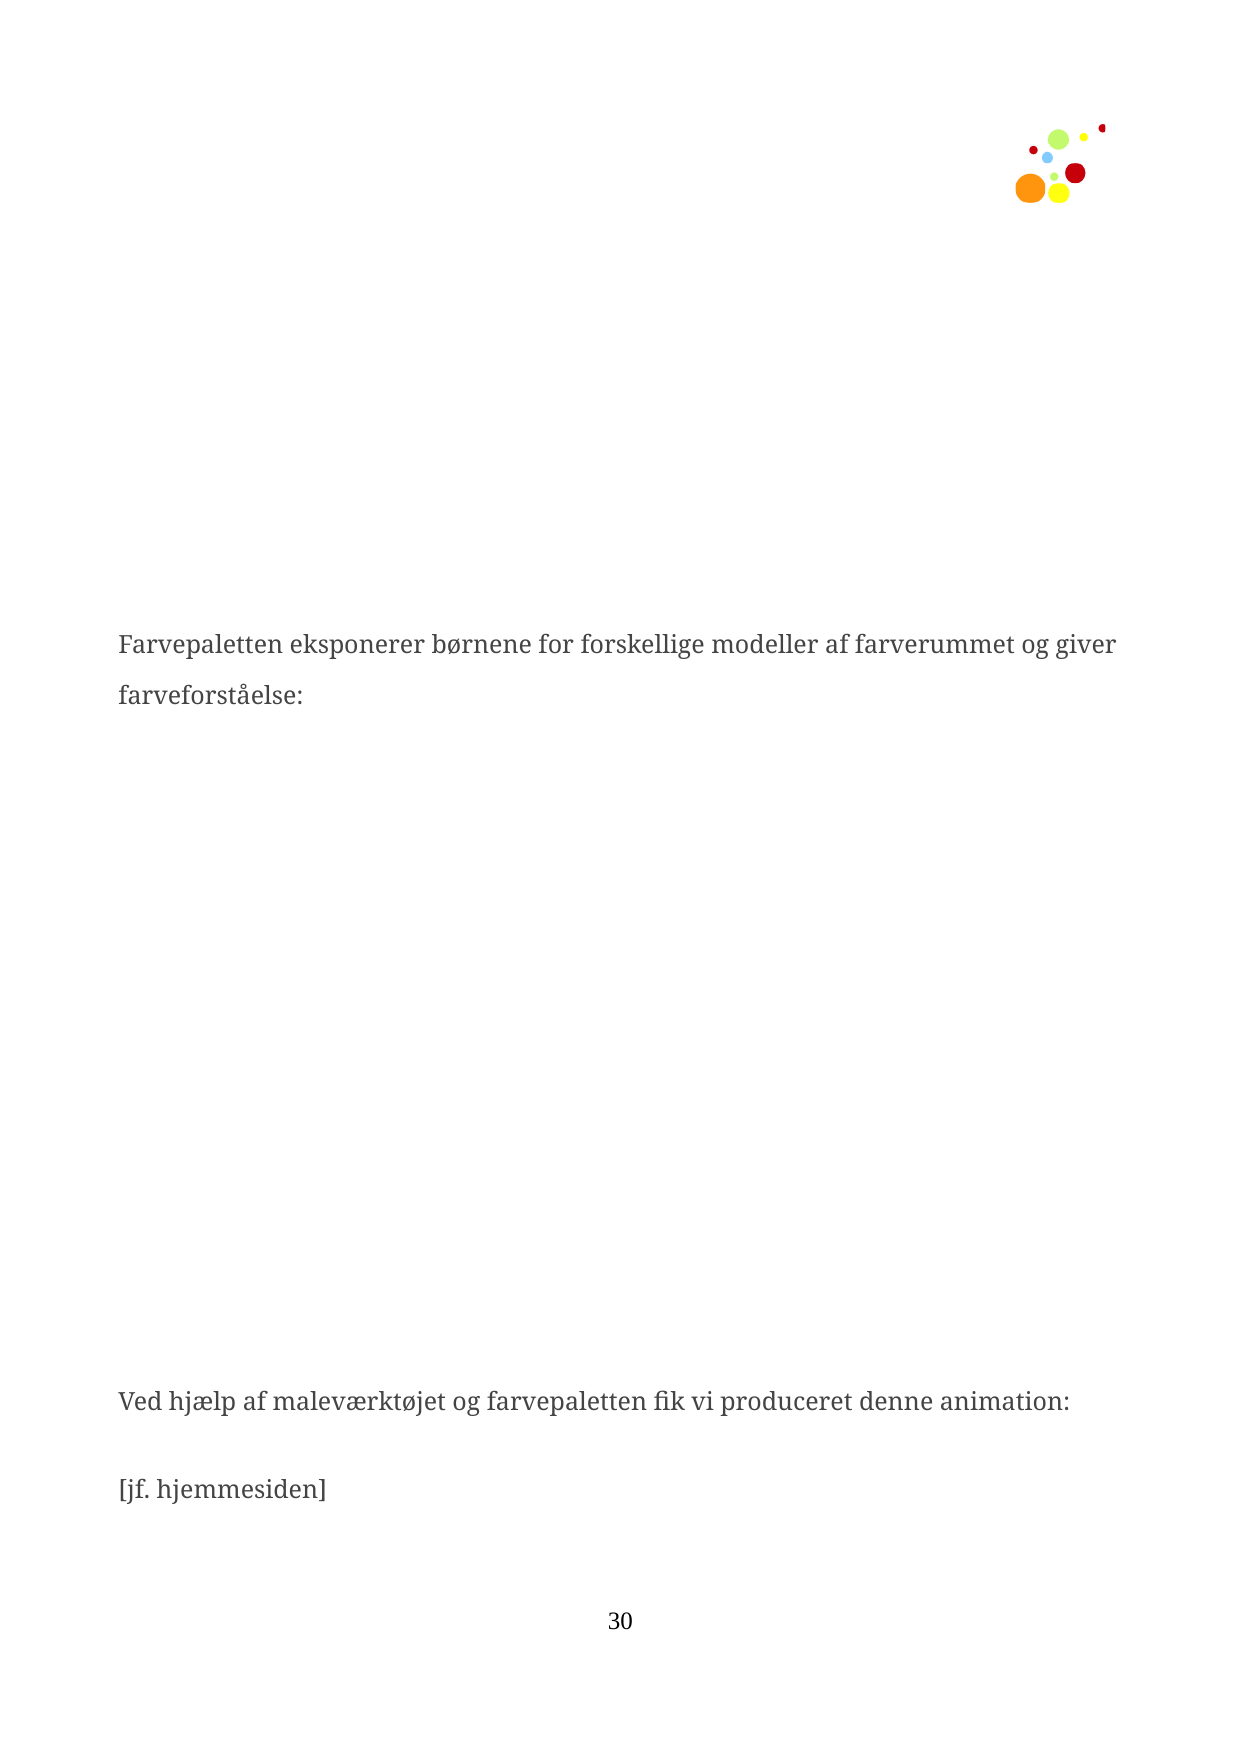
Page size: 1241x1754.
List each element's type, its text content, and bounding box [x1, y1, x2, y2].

picture [1015, 124, 1106, 203]
text Farvepaletten eksponerer børnene for forskellige modeller af farverummet og giver farveforståelse: [118, 626, 1122, 711]
text Ved hjælp af maleværktøjet og farvepaletten fik vi produceret denne animation: [118, 1384, 1122, 1418]
text [jf. hjemmesiden] [118, 1472, 1122, 1506]
